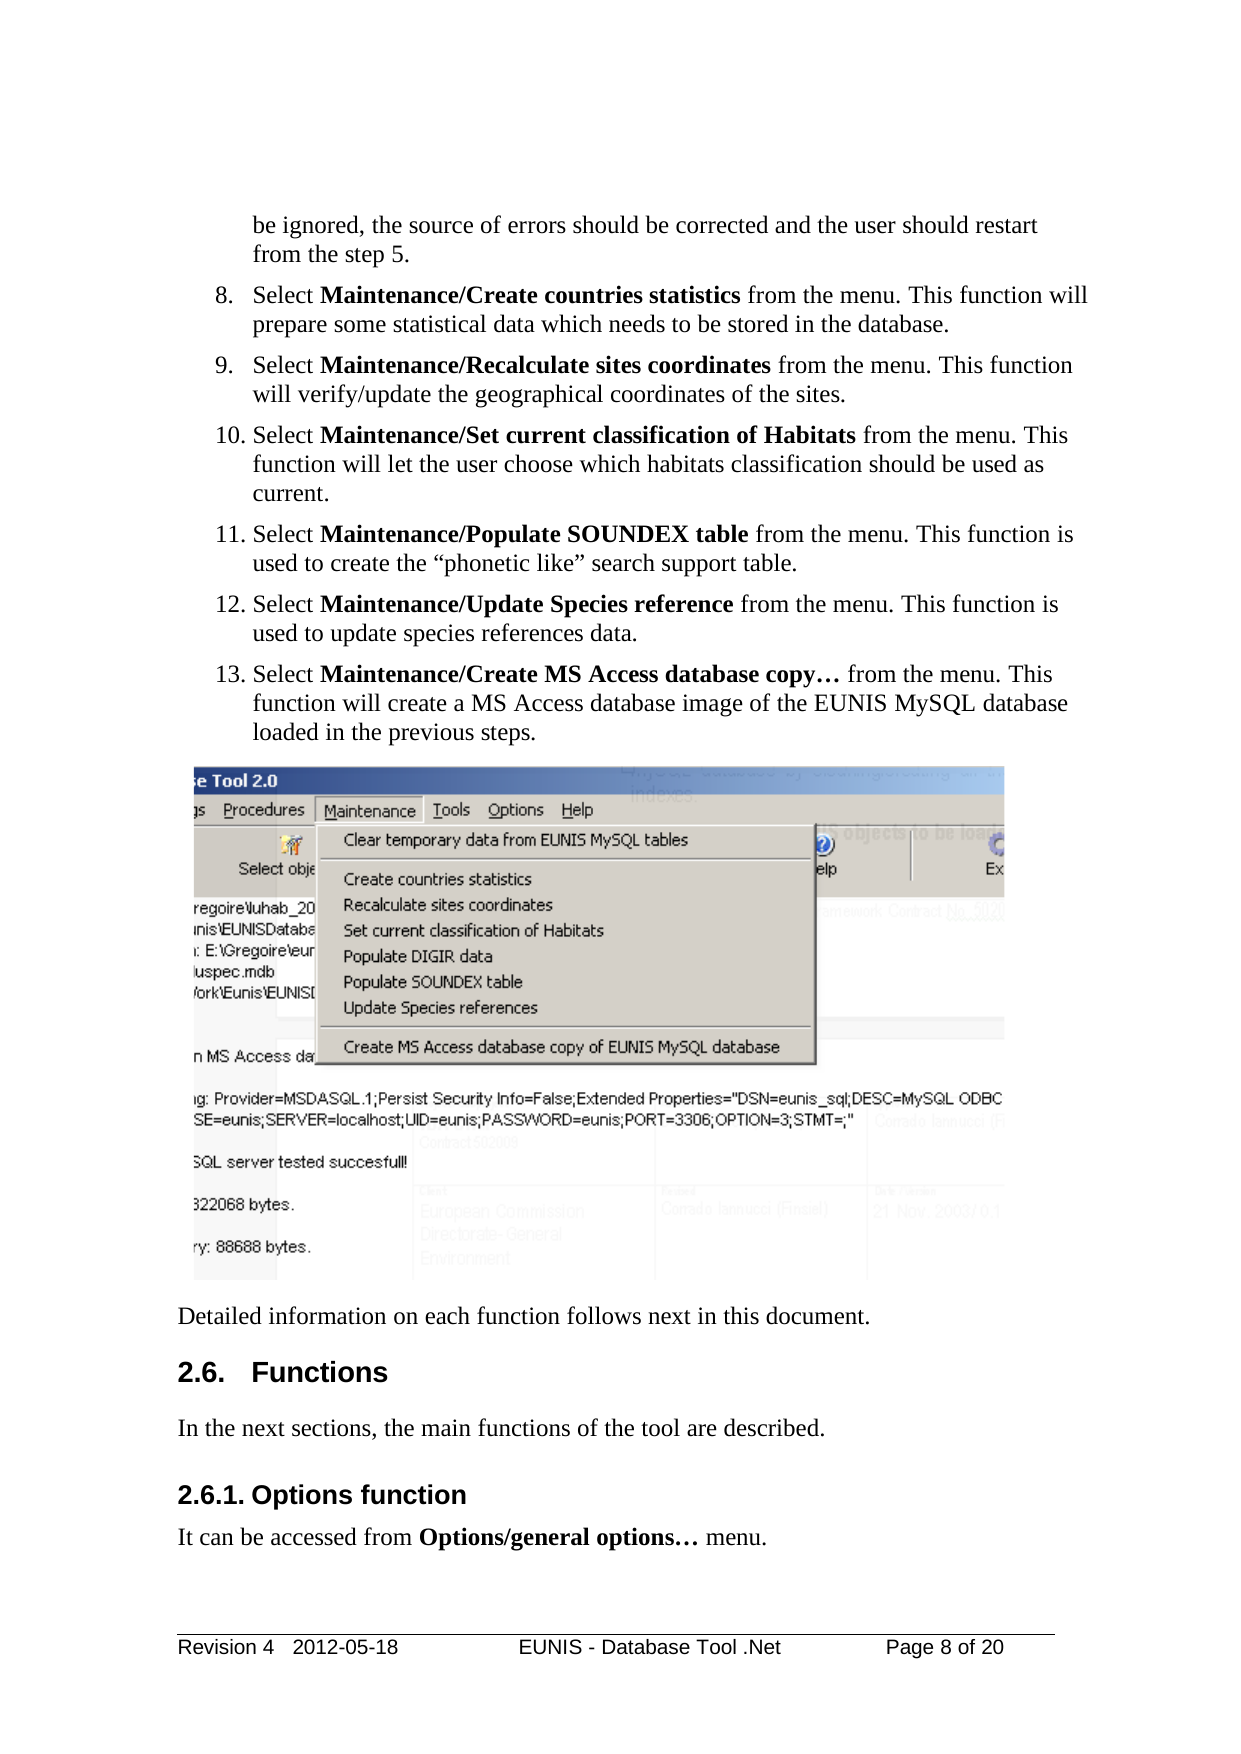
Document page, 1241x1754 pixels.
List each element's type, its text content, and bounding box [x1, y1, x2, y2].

text In the next sections, the main functions of the tool are described. [177, 1413, 1092, 1442]
list Select Maintenance/Create MS Access database copy… from the menu. This function will create a MS Access database image of the EUNIS MySQL database loaded in the previous steps. [215, 659, 1092, 746]
list Select Maintenance/Create countries statistics from the menu. This function will prepare some statistical data which needs to be stored in the database. [215, 280, 1092, 338]
subtitle Options function [177, 1479, 1092, 1510]
list be ignored, the source of errors should be corrected and the user should restart from the step 5. [215, 210, 1092, 268]
subtitle Functions [177, 1354, 1092, 1388]
picture [193, 766, 1005, 1280]
text It can be accessed from Options/general options… menu. [177, 1522, 1092, 1551]
list Select Maintenance/Populate SOUNDEX table from the menu. This function is used to create the “phonetic like” search support table. [215, 519, 1092, 577]
text Detailed information on each function follows next in this document. [177, 1301, 1092, 1330]
list Select Maintenance/Set current classification of Habitats from the menu. This function will let the user choose which habitats classification should be used as current. [215, 420, 1092, 507]
list Select Maintenance/Recalculate sites coordinates from the menu. This function will verify/update the geographical coordinates of the sites. [215, 350, 1092, 408]
list Select Maintenance/Update Species reference from the menu. This function is used to update species references data. [215, 589, 1092, 647]
